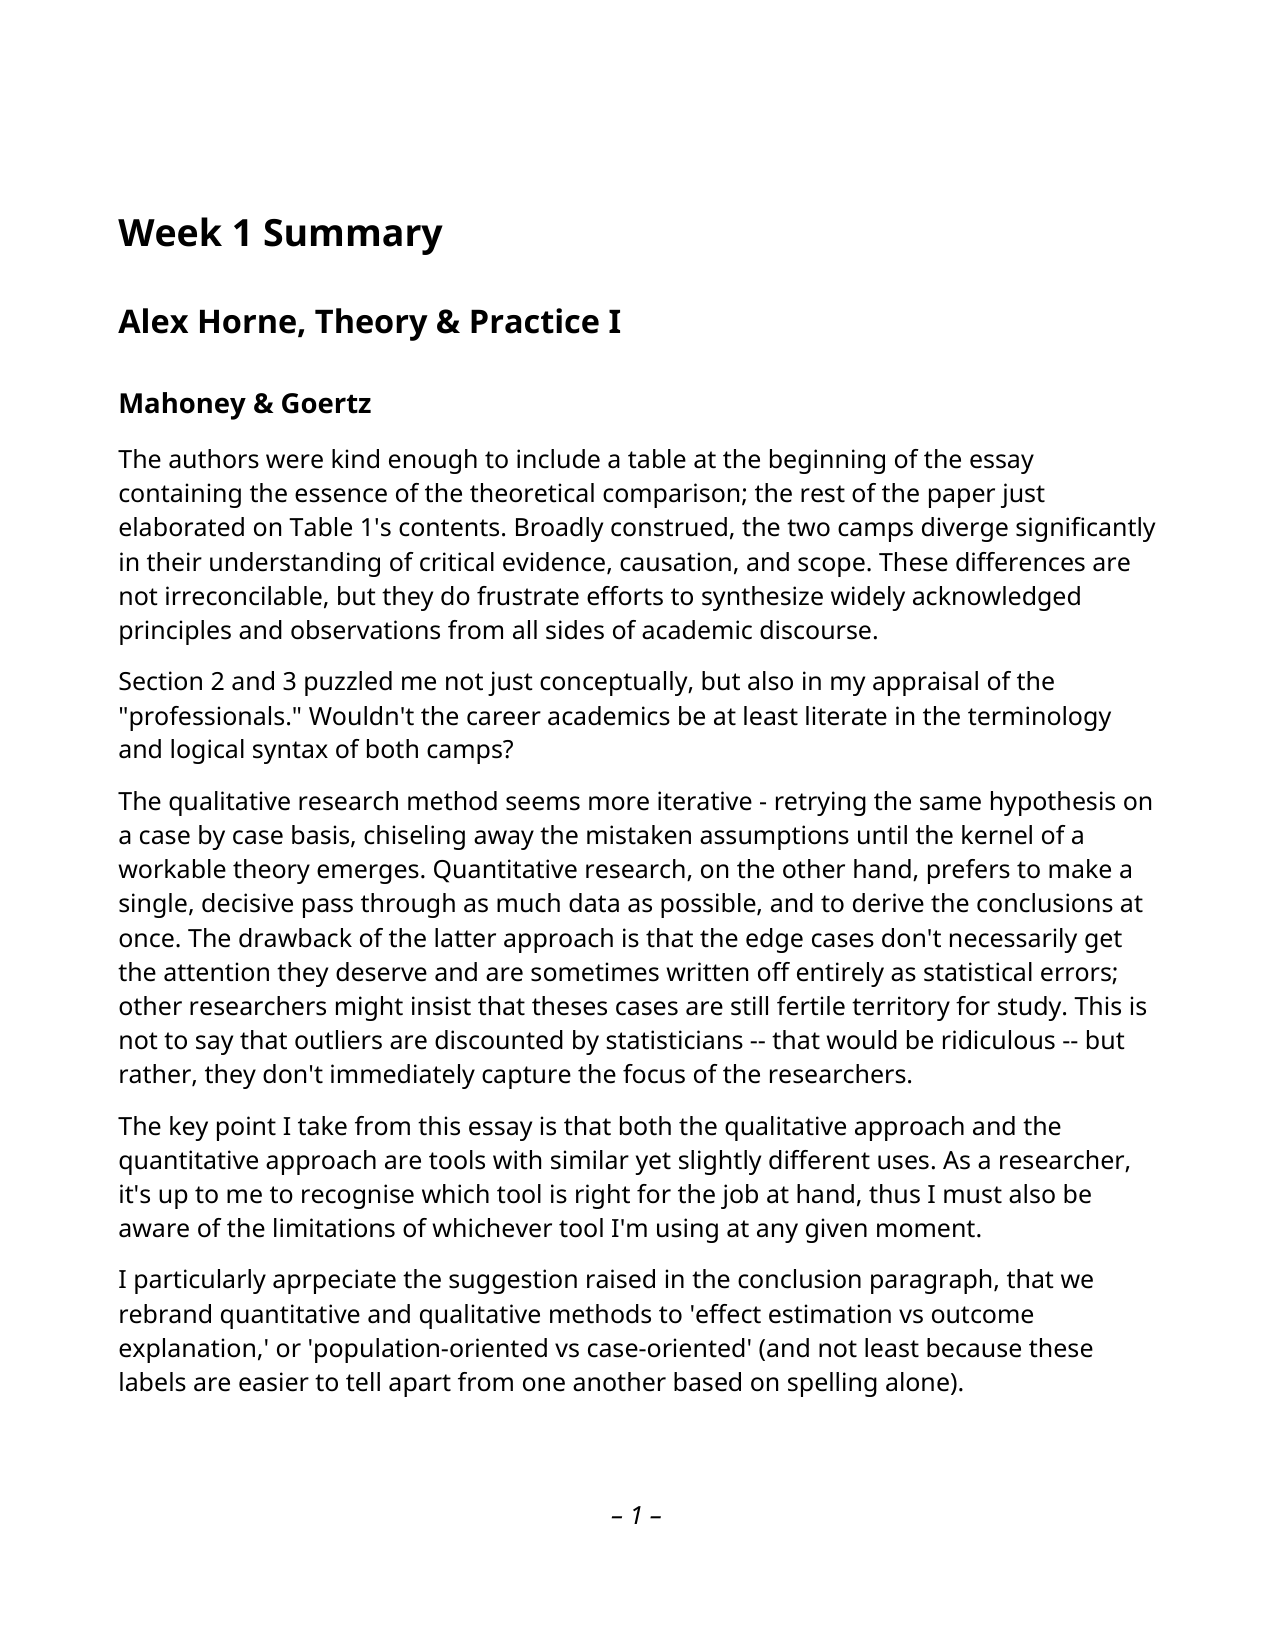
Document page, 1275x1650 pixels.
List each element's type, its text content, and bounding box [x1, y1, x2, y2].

text Section 2 and 3 puzzled me not just conceptually, but also in my appraisal of the "professionals." Wouldn't the career academics be at least literate in the terminology and logical syntax of both camps? [118, 664, 1157, 766]
text The key point I take from this essay is that both the qualitative approach and the quantitative approach are tools with similar yet slightly different uses. As a researcher, it's up to me to recognise which tool is right for the job at hand, thus I must also be aware of the limitations of whichever tool I'm using at any given moment. [118, 1108, 1157, 1244]
subtitle Week 1 Summary [118, 206, 1157, 257]
subtitle Mahoney & Goertz [118, 384, 1157, 421]
text The qualitative research method seems more iterative - retrying the same hypothesis on a case by case basis, chiseling away the mistaken assumptions until the kernel of a workable theory emerges. Quantitative research, on the other hand, prefers to make a single, decisive pass through as much data as possible, and to derive the conclusions at once. The drawback of the latter approach is that the edge cases don't necessarily get the attention they deserve and are sometimes written off entirely as statistical errors; other researchers might insist that theses cases are still fertile territory for study. This is not to say that outliers are discounted by statisticians -- that would be ridiculous -- but rather, they don't immediately capture the focus of the researchers. [118, 784, 1157, 1091]
text I particularly aprpeciate the suggestion raised in the conclusion paragraph, that we rebrand quantitative and qualitative methods to 'effect estimation vs outcome explanation,' or 'population-oriented vs case-oriented' (and not least because these labels are easier to tell apart from one another based on spelling alone). [118, 1262, 1157, 1398]
subtitle Alex Horne, Theory & Practice I [118, 298, 1157, 343]
text The authors were kind enough to include a table at the beginning of the essay containing the essence of the theoretical comparison; the rest of the paper just elaborated on Table 1's contents. Broadly construed, the two camps diverge significantly in their understanding of critical evidence, causation, and scope. These differences are not irreconcilable, but they do frustrate efforts to synthesize widely acknowledged principles and observations from all sides of academic discourse. [118, 442, 1157, 646]
